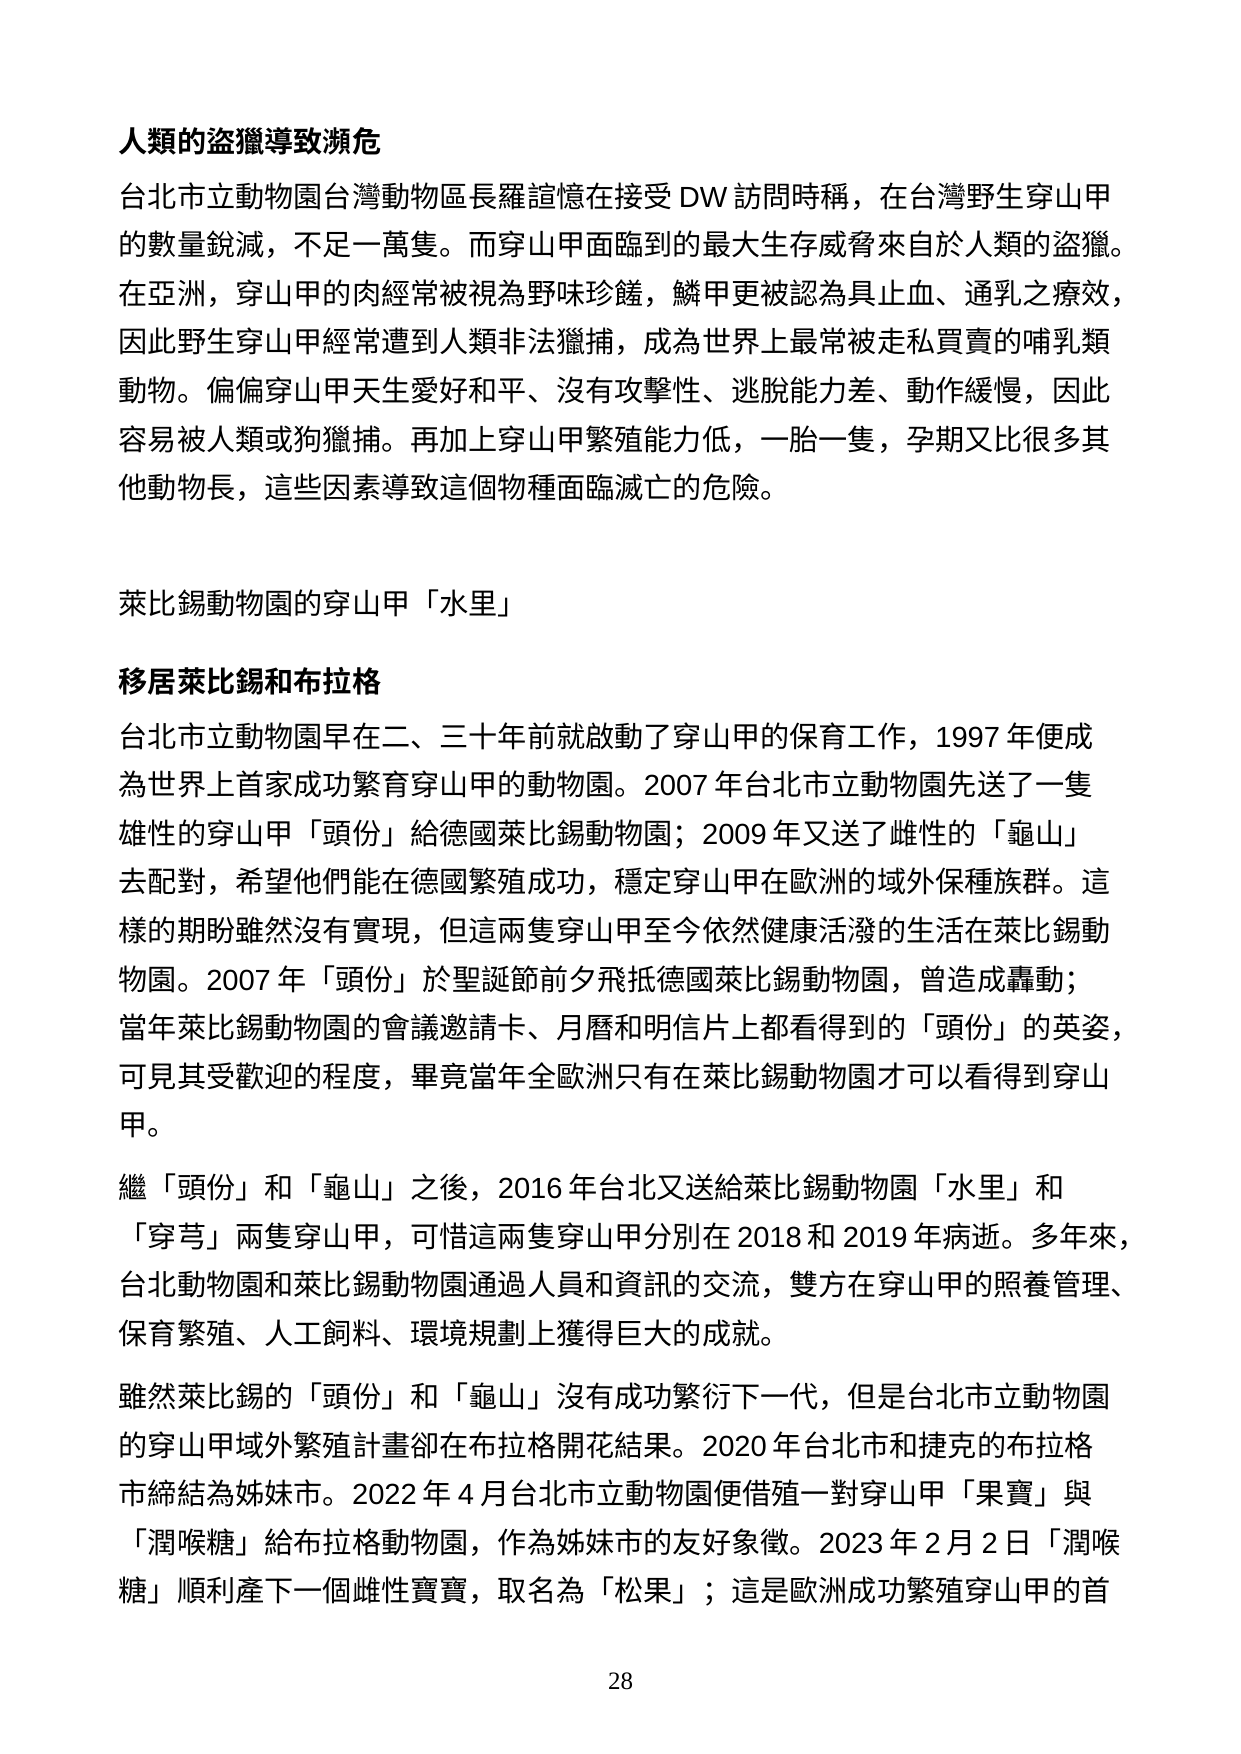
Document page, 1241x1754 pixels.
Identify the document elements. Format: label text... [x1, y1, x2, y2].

text 萊比錫動物園的穿山甲「水里」 [118, 581, 1122, 623]
text 繼「頭份」和「龜山」之後，2016年台北又送給萊比錫動物園「水里」和「穿芎」兩隻穿山甲，可惜這兩隻穿山甲分別在2018和2019年病逝。多年來，台北動物園和萊比錫動物園通過人員和資訊的交流，雙方在穿山甲的照養管理、保育繁殖、人工飼料、環境規劃上獲得巨大的成就。 [118, 1165, 1122, 1353]
subtitle 移居萊比錫和布拉格 [118, 658, 1122, 701]
text 雖然萊比錫的「頭份」和「龜山」沒有成功繁衍下一代，但是台北市立動物園的穿山甲域外繁殖計畫卻在布拉格開花結果。2020年台北市和捷克的布拉格市締結為姊妹市。2022年4月台北市立動物園便借殖一對穿山甲「果寶」與「潤喉糖」給布拉格動物園，作為姊妹市的友好象徵。2023年2月2日「潤喉糖」順利產下一個雌性寶寶，取名為「松果」；這是歐洲成功繁殖穿山甲的首 [118, 1373, 1122, 1610]
text 台北市立動物園早在二、三十年前就啟動了穿山甲的保育工作，1997年便成為世界上首家成功繁育穿山甲的動物園。2007年台北市立動物園先送了一隻雄性的穿山甲「頭份」給德國萊比錫動物園；2009年又送了雌性的「龜山」去配對，希望他們能在德國繁殖成功，穩定穿山甲在歐洲的域外保種族群。這樣的期盼雖然沒有實現，但這兩隻穿山甲至今依然健康活潑的生活在萊比錫動物園。2007年「頭份」於聖誕節前夕飛抵德國萊比錫動物園，曾造成轟動；當年萊比錫動物園的會議邀請卡、月曆和明信片上都看得到的「頭份」的英姿，可見其受歡迎的程度，畢竟當年全歐洲只有在萊比錫動物園才可以看得到穿山甲。 [118, 713, 1122, 1144]
text 台北市立動物園台灣動物區長羅諠憶在接受DW訪問時稱，在台灣野生穿山甲的數量銳減，不足一萬隻。而穿山甲面臨到的最大生存威脅來自於人類的盜獵。在亞洲，穿山甲的肉經常被視為野味珍饈，鱗甲更被認為具止血、通乳之療效，因此野生穿山甲經常遭到人類非法獵捕，成為世界上最常被走私買賣的哺乳類動物。偏偏穿山甲天生愛好和平、沒有攻擊性、逃脫能力差、動作緩慢，因此容易被人類或狗獵捕。再加上穿山甲繁殖能力低，一胎一隻，孕期又比很多其他動物長，這些因素導致這個物種面臨滅亡的危險。 [118, 173, 1122, 507]
subtitle 人類的盜獵導致瀕危 [118, 118, 1122, 161]
